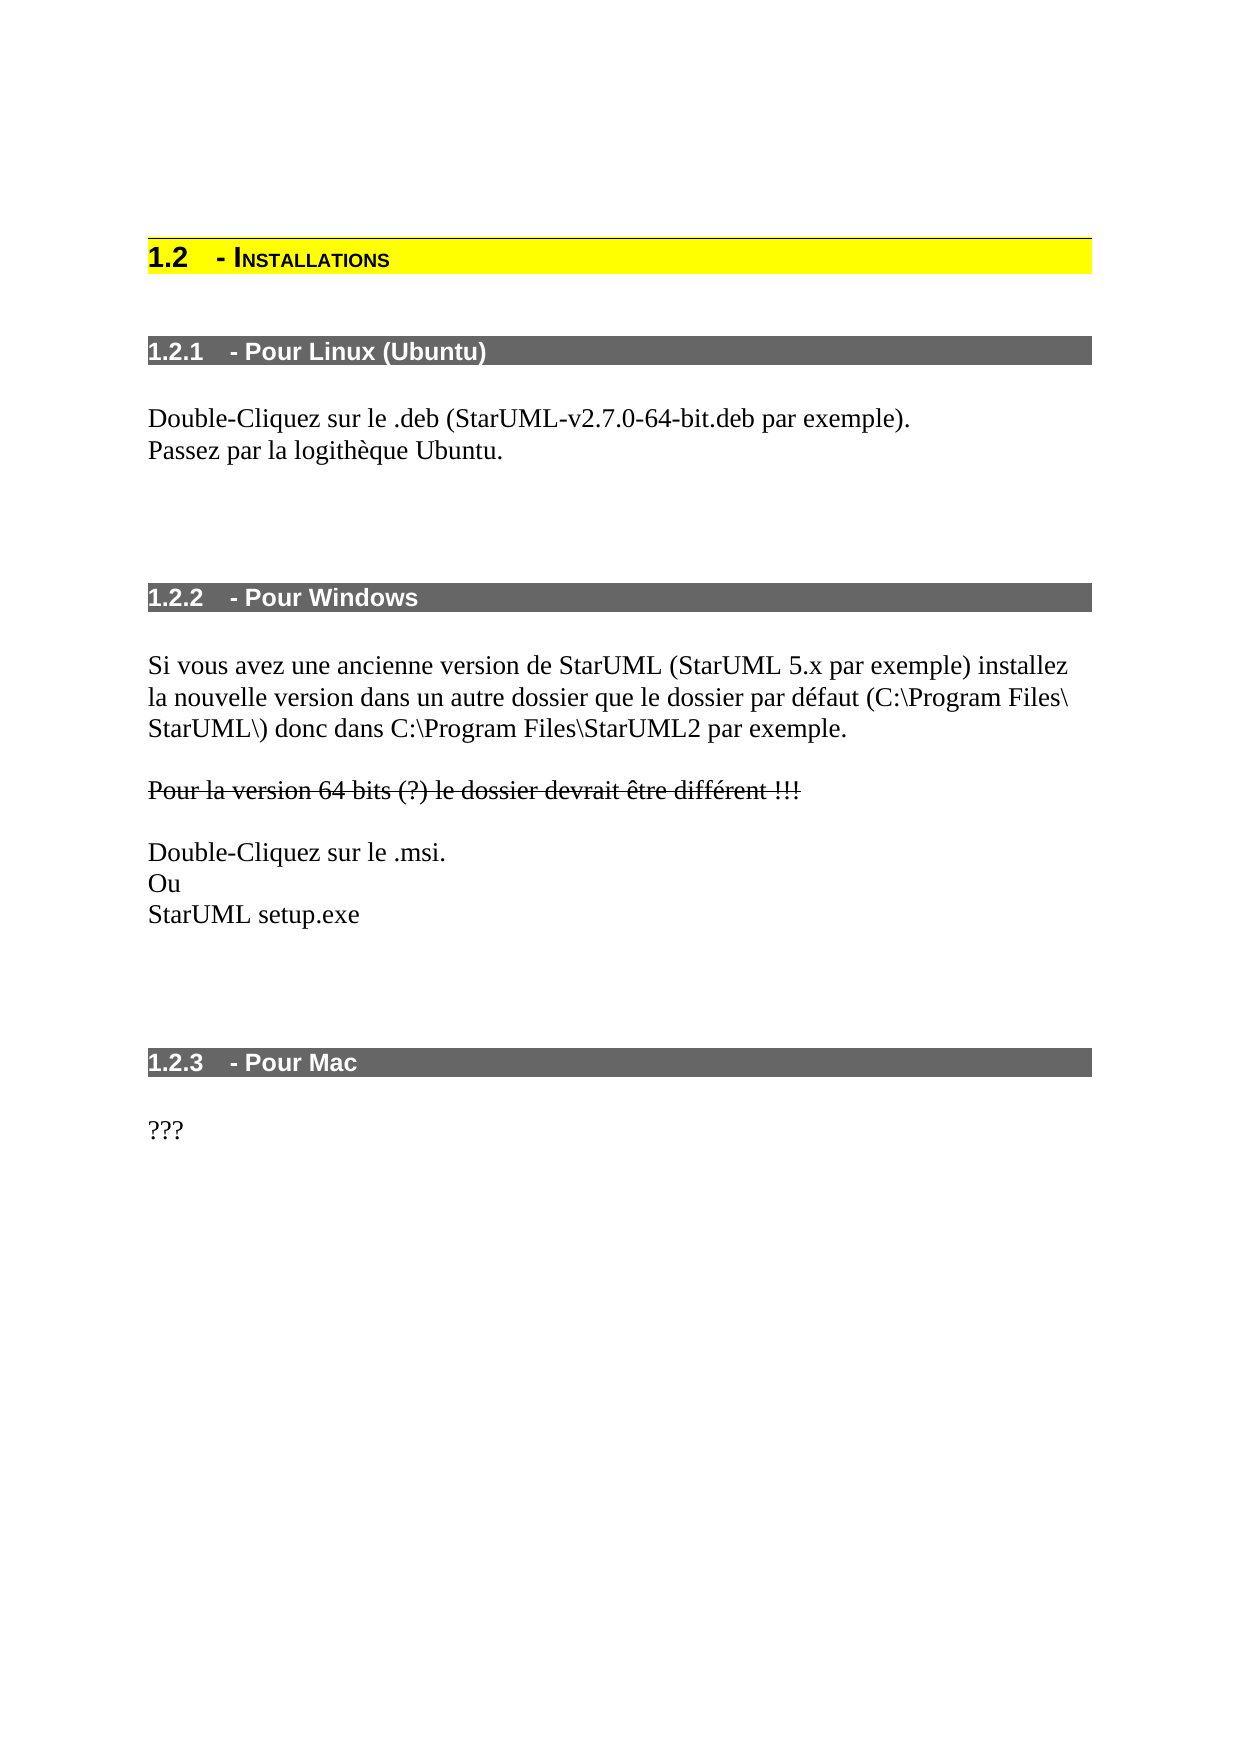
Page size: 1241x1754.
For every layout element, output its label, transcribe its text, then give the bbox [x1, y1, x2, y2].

text Double-Cliquez sur le .deb (StarUML-v2.7.0-64-bit.deb par exemple). [148, 403, 1092, 434]
subtitle - Installations [148, 239, 1092, 274]
subtitle - Pour Linux (Ubuntu) [148, 336, 1092, 365]
text ??? [148, 1114, 1092, 1146]
text Passez par la logithèque Ubuntu. [148, 434, 1092, 465]
subtitle - Pour Windows [148, 583, 1092, 612]
text Pour la version 64 bits (?) le dossier devrait être différent !!! [148, 774, 1092, 805]
text Si vous avez une ancienne version de StarUML (StarUML 5.x par exemple) installez la nouvelle version dans un autre dossier que le dossier par défaut (C:\Program Files\StarUML\) donc dans C:\Program Files\StarUML2 par exemple. [148, 649, 1092, 743]
text StarUML setup.exe [148, 899, 1092, 930]
text Ou [148, 867, 1092, 899]
subtitle - Pour Mac [148, 1048, 1092, 1077]
text Double-Cliquez sur le .msi. [148, 836, 1092, 867]
